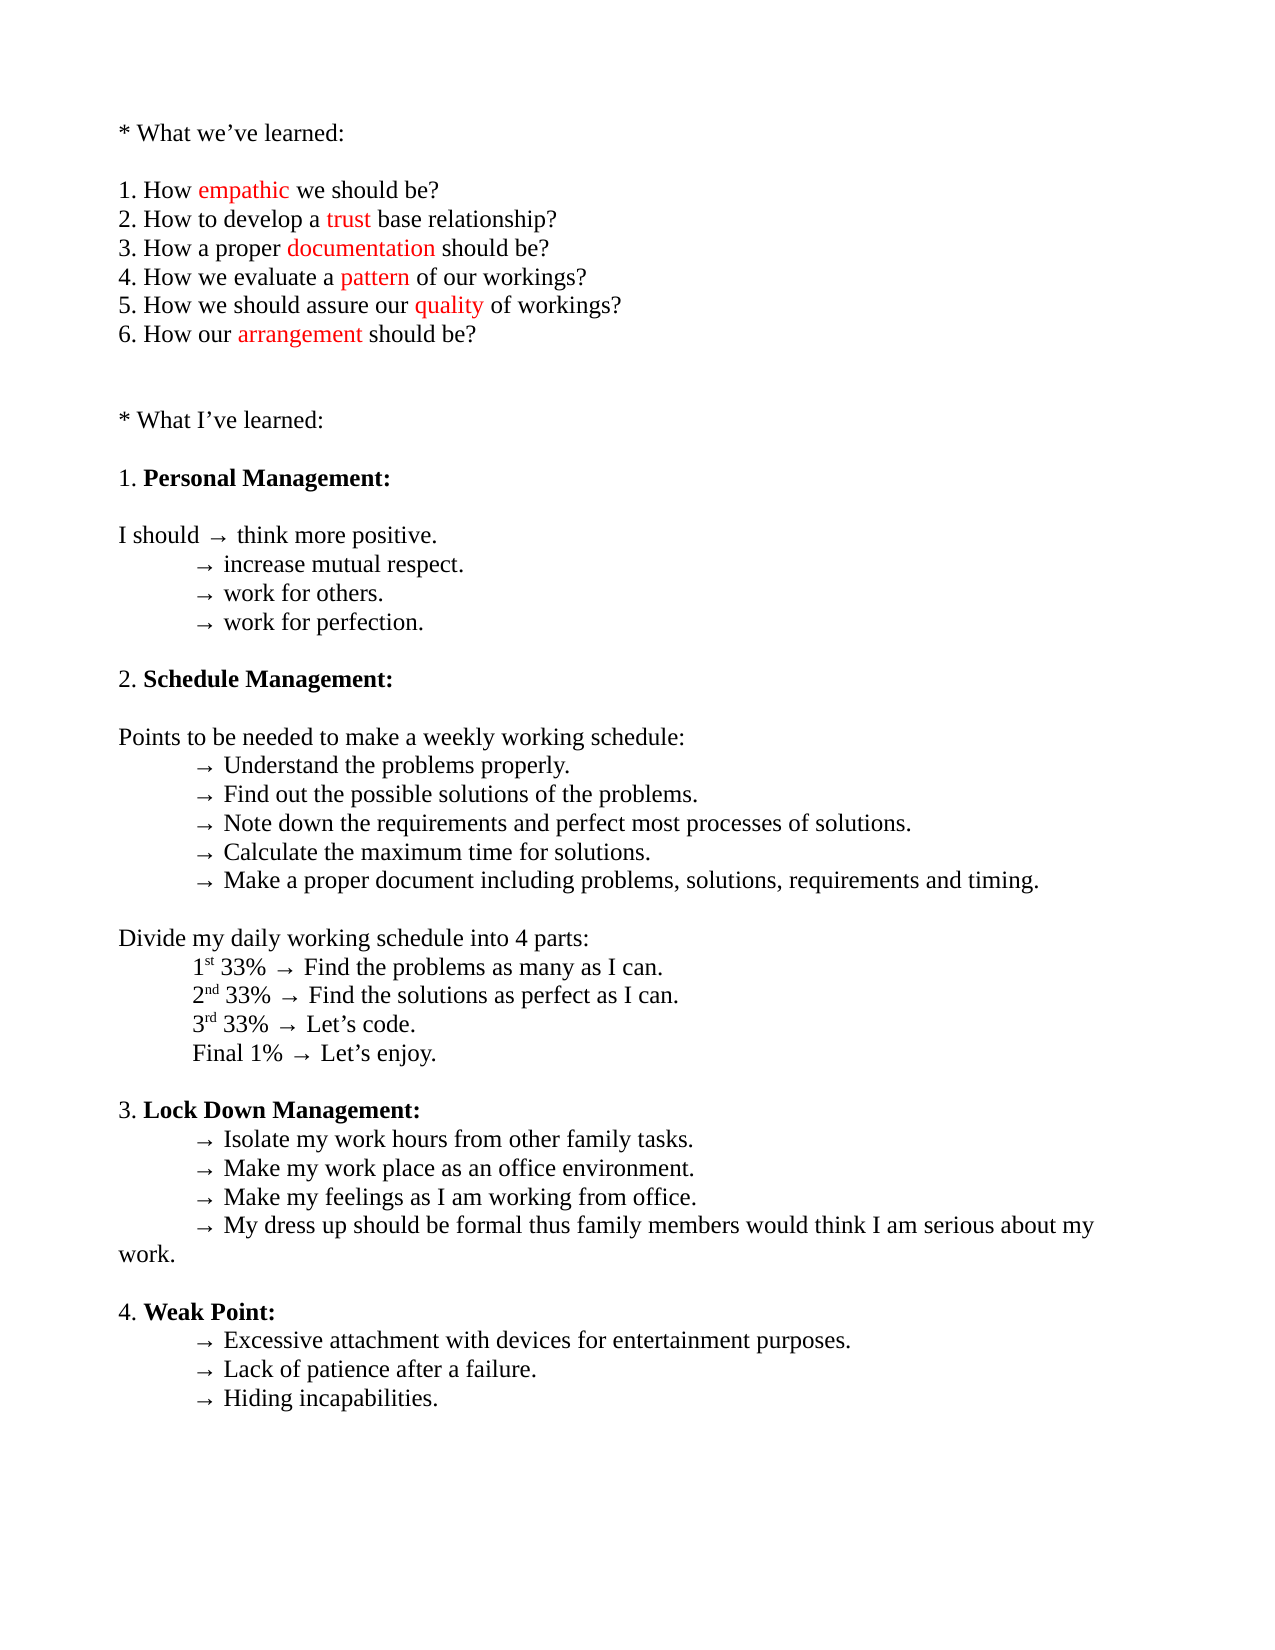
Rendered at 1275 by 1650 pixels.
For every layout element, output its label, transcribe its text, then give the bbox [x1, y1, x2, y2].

text → Excessive attachment with devices for entertainment purposes. [118, 1326, 1157, 1354]
text → Hiding incapabilities. [118, 1383, 1157, 1412]
text → Understand the problems properly. [118, 751, 1157, 779]
text → Find out the possible solutions of the problems. [118, 779, 1157, 808]
text → work for others. [118, 578, 1157, 607]
text → Lack of patience after a failure. [118, 1354, 1157, 1383]
text 1. Personal Management: [118, 463, 1157, 492]
text 1. How empathic we should be? [118, 176, 1157, 204]
text → Isolate my work hours from other family tasks. [118, 1124, 1157, 1153]
text → work for perfection. [118, 607, 1157, 636]
text 4. How we evaluate a pattern of our workings? [118, 262, 1157, 291]
text 5. How we should assure our quality of workings? [118, 291, 1157, 319]
text 1st 33% → Find the problems as many as I can. [118, 952, 1157, 981]
text → My dress up should be formal thus family members would think I am serious about my work. [118, 1211, 1157, 1268]
text → Make a proper document including problems, solutions, requirements and timing. [118, 866, 1157, 894]
text 3. Lock Down Management: [118, 1096, 1157, 1124]
text → Make my work place as an office environment. [118, 1153, 1157, 1182]
text → increase mutual respect. [118, 549, 1157, 578]
text 2. Schedule Management: [118, 664, 1157, 693]
text Final 1% → Let’s enjoy. [118, 1038, 1157, 1067]
text 2nd 33% → Find the solutions as perfect as I can. [118, 981, 1157, 1009]
text 3. How a proper documentation should be? [118, 233, 1157, 262]
text Divide my daily working schedule into 4 parts: [118, 923, 1157, 952]
text I should → think more positive. [118, 521, 1157, 549]
text 4. Weak Point: [118, 1297, 1157, 1326]
text → Calculate the maximum time for solutions. [118, 837, 1157, 866]
text 2. How to develop a trust base relationship? [118, 204, 1157, 233]
text 6. How our arrangement should be? [118, 319, 1157, 348]
text → Note down the requirements and perfect most processes of solutions. [118, 808, 1157, 837]
text Points to be needed to make a weekly working schedule: [118, 722, 1157, 751]
text → Make my feelings as I am working from office. [118, 1182, 1157, 1211]
text * What I’ve learned: [118, 406, 1157, 434]
text 3rd 33% → Let’s code. [118, 1009, 1157, 1038]
text * What we’ve learned: [118, 118, 1157, 147]
